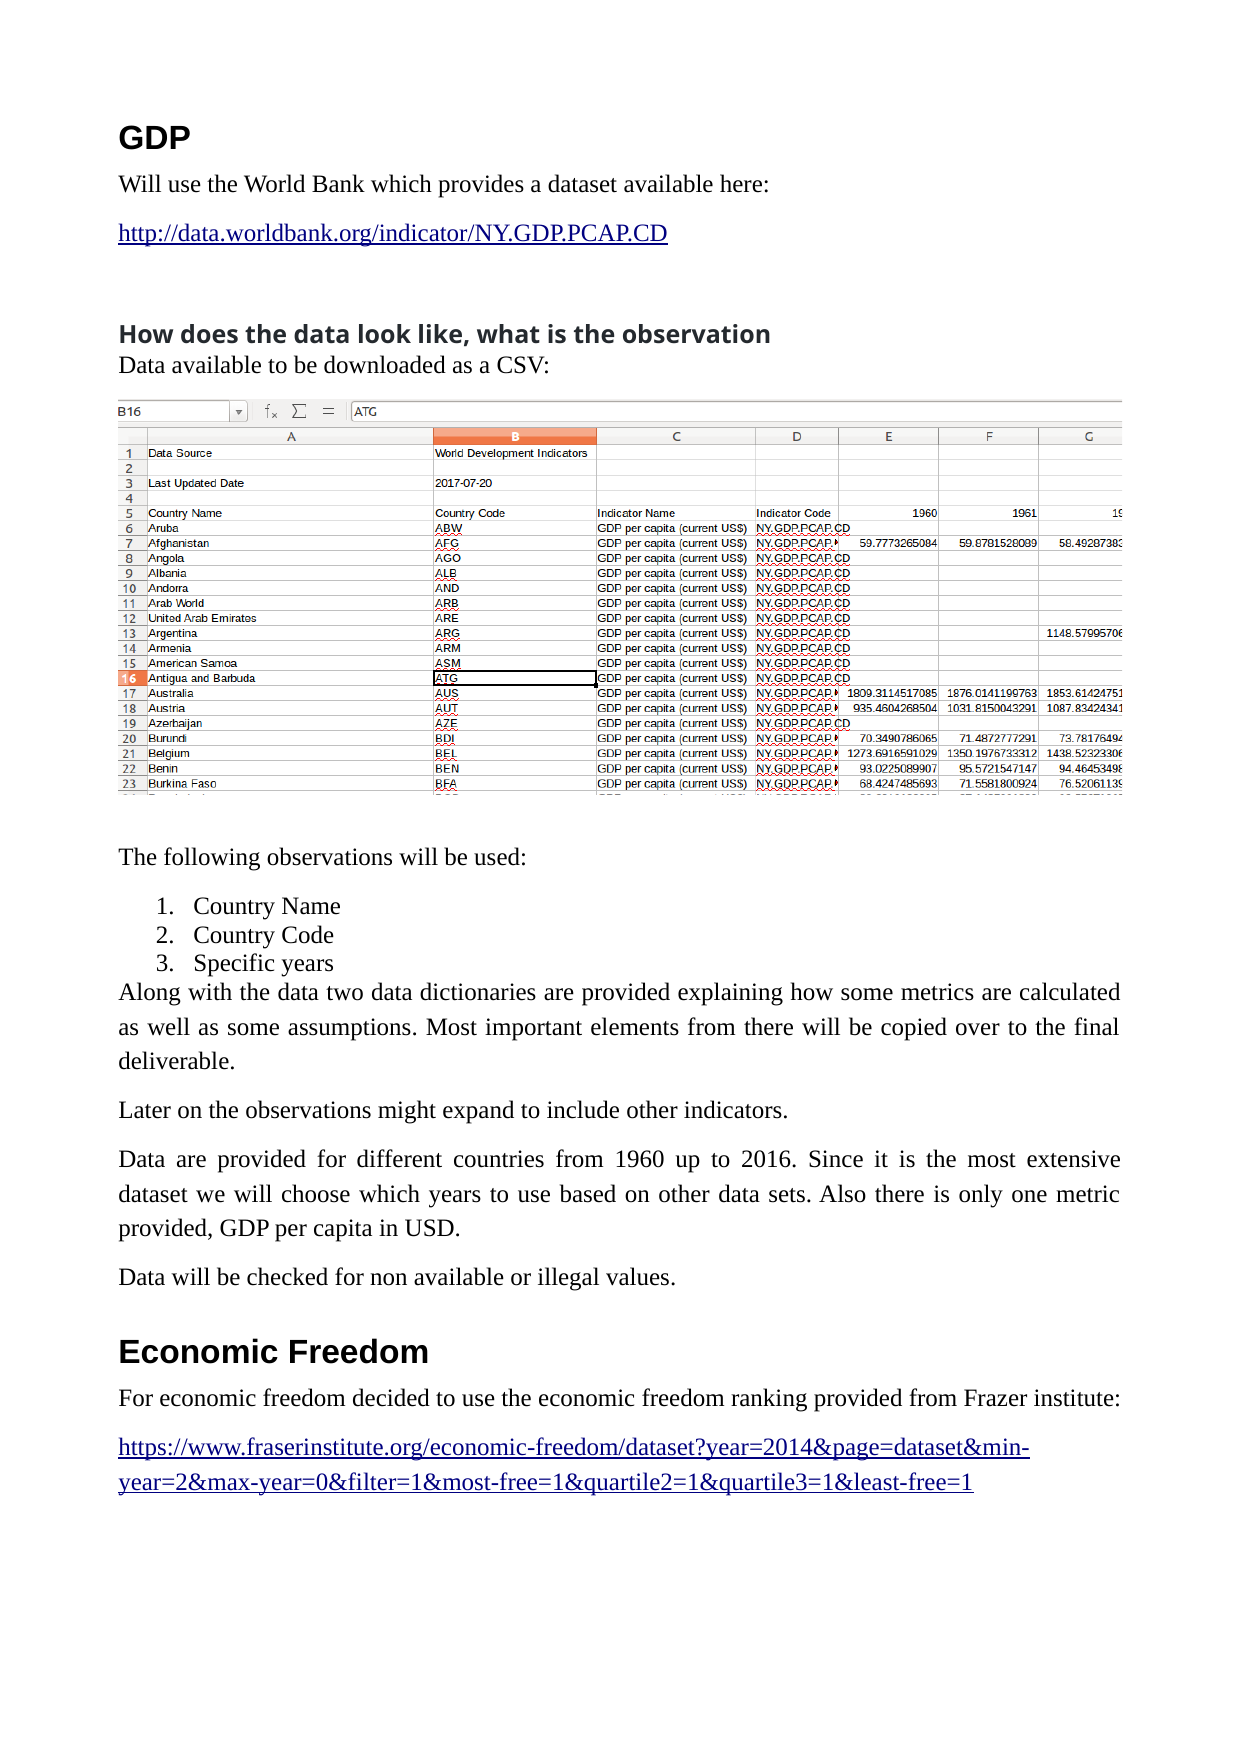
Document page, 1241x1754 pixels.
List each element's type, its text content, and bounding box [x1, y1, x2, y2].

text Data available to be downloaded as a CSV: [118, 351, 1122, 379]
subtitle Economic Freedom [118, 1332, 1122, 1371]
text Along with the data two data dictionaries are provided explaining how some metrics are calculated as well as some assumptions. Most important elements from there will be copied over to the final deliverable. [118, 977, 1122, 1075]
list Specific years [156, 948, 1122, 977]
subtitle How does the data look like, what is the observation [118, 316, 1122, 351]
text Data will be checked for non available or illegal values. [118, 1262, 1122, 1291]
picture [118, 399, 1123, 795]
subtitle GDP [118, 118, 1122, 157]
text Data are provided for different countries from 1960 up to 2016. Since it is the most extensive dataset we will choose which years to use based on other data sets. Also there is only one metric provided, GDP per capita in USD. [118, 1144, 1122, 1242]
text Will use the World Bank which provides a dataset available here: [118, 169, 1122, 198]
text Later on the observations might expand to include other indicators. [118, 1095, 1122, 1124]
list Country Name [156, 891, 1122, 920]
text For economic freedom decided to use the economic freedom ranking provided from Frazer institute: [118, 1383, 1122, 1412]
text http://data.worldbank.org/indicator/NY.GDP.PCAP.CD [118, 218, 1122, 247]
text The following observations will be used: [118, 842, 1122, 871]
text https://www.fraserinstitute.org/economic-freedom/dataset?year=2014&page=dataset&min-year=2&max-year=0&filter=1&most-free=1&quartile2=1&quartile3=1&least-free=1 [118, 1432, 1122, 1496]
list Country Code [156, 920, 1122, 948]
